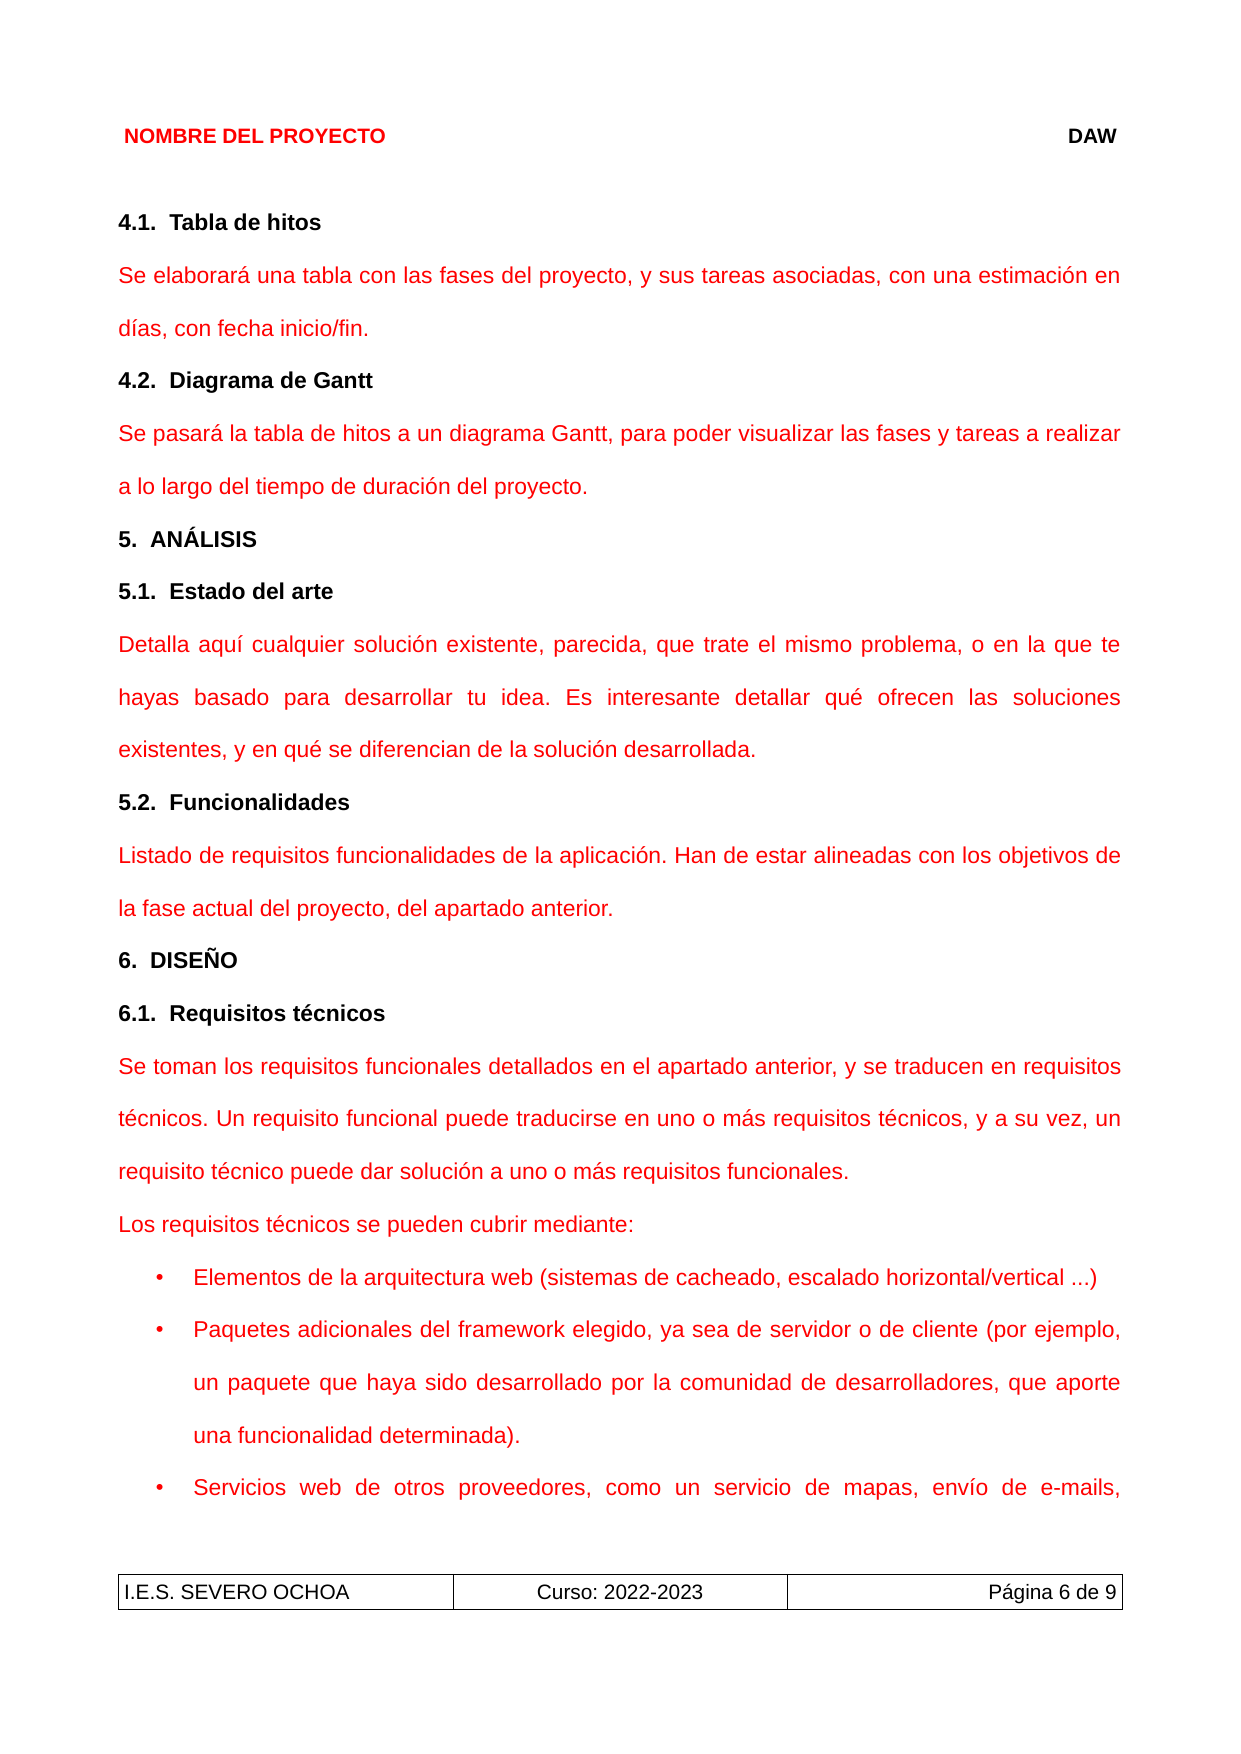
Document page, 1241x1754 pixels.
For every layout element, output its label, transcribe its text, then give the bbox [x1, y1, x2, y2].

text Los requisitos técnicos se pueden cubrir mediante: [118, 1211, 1122, 1237]
text Se pasará la tabla de hitos a un diagrama Gantt, para poder visualizar las fases y tareas a realizar a lo largo del tiempo de duración del proyecto. [118, 420, 1122, 499]
subtitle Diagrama de Gantt [118, 367, 1122, 394]
subtitle ANÁLISIS [118, 526, 1122, 552]
subtitle Tabla de hitos [118, 209, 1122, 236]
subtitle Requisitos técnicos [118, 1000, 1122, 1026]
text Se toman los requisitos funcionales detallados en el apartado anterior, y se traducen en requisitos técnicos. Un requisito funcional puede traducirse en uno o más requisitos técnicos, y a su vez, un requisito técnico puede dar solución a uno o más requisitos funcionales. [118, 1053, 1122, 1184]
text Detalla aquí cualquier solución existente, parecida, que trate el mismo problema, o en la que te hayas basado para desarrollar tu idea. Es interesante detallar qué ofrecen las soluciones existentes, y en qué se diferencian de la solución desarrollada. [118, 631, 1122, 763]
subtitle DISEÑO [118, 947, 1122, 974]
text Listado de requisitos funcionalidades de la aplicación. Han de estar alineadas con los objetivos de la fase actual del proyecto, del apartado anterior. [118, 842, 1122, 921]
list Servicios web de otros proveedores, como un servicio de mapas, envío de e-mails, [156, 1474, 1122, 1501]
list Paquetes adicionales del framework elegido, ya sea de servidor o de cliente (por ejemplo, un paquete que haya sido desarrollado por la comunidad de desarrolladores, que aporte una funcionalidad determinada). [156, 1316, 1122, 1448]
text Se elaborará una tabla con las fases del proyecto, y sus tareas asociadas, con una estimación en días, con fecha inicio/fin. [118, 262, 1122, 341]
list Elementos de la arquitectura web (sistemas de cacheado, escalado horizontal/vertical ...) [156, 1263, 1122, 1290]
subtitle Funcionalidades [118, 789, 1122, 816]
subtitle Estado del arte [118, 578, 1122, 605]
